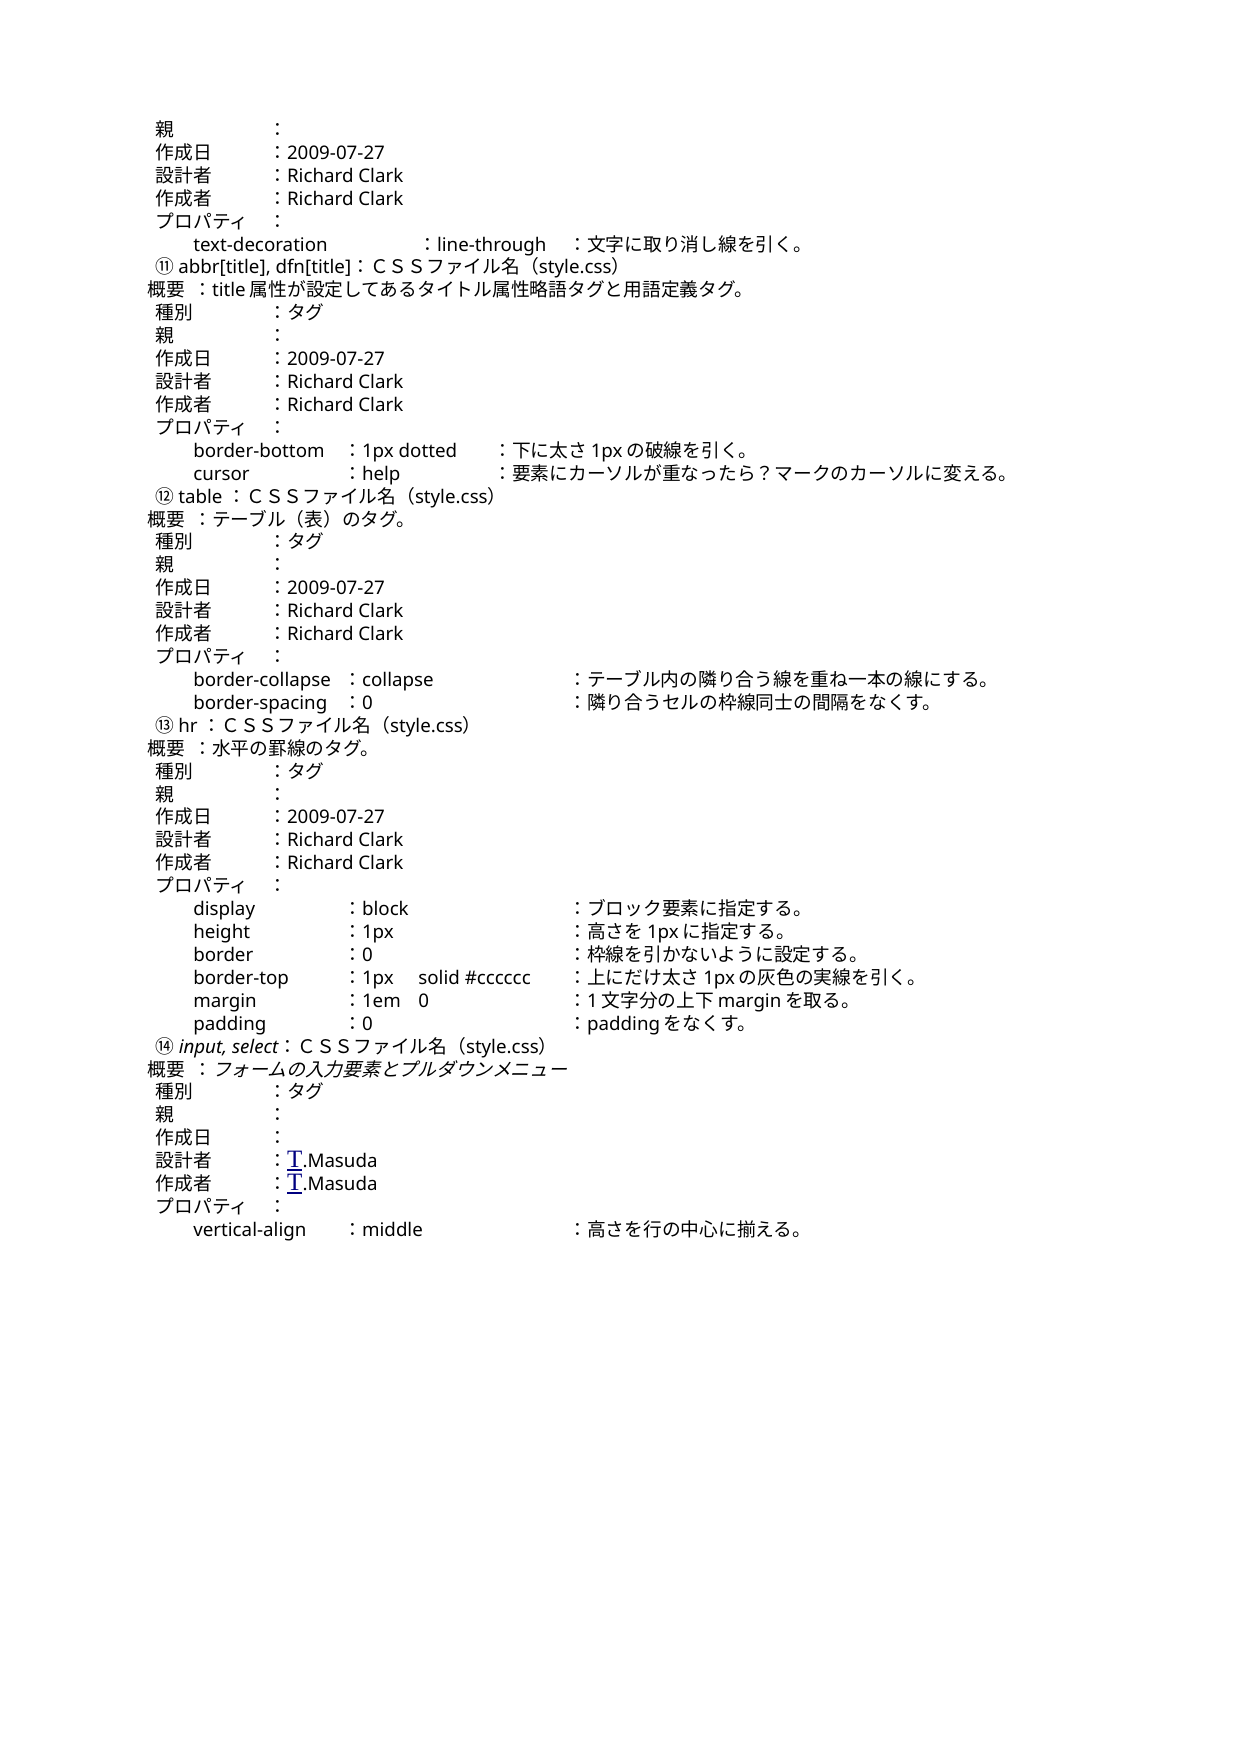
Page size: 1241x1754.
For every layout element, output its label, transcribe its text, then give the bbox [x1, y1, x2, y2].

text ⑬hr ：ＣＳＳファイル名（style.css） [118, 714, 1122, 737]
text ⑭ input, select：ＣＳＳファイル名（style.css） [118, 1035, 1122, 1058]
text 親 ： [118, 324, 1122, 347]
text border ：0 ：枠線を引かないように設定する。 [118, 943, 1122, 966]
text 設計者 ：T.Masuda [118, 1149, 1122, 1172]
text ⑫table ：ＣＳＳファイル名（style.css） [118, 485, 1122, 508]
text 作成日 ：2009-07-27 [118, 806, 1122, 828]
text margin ：1em 0 ：1文字分の上下marginを取る。 [118, 989, 1122, 1012]
text 種別 ：タグ [118, 301, 1122, 324]
text 作成者 ：Richard Clark [118, 622, 1122, 645]
text 作成日 ：2009-07-27 [118, 347, 1122, 370]
text vertical-align ：middle ：高さを行の中心に揃える。 [118, 1218, 1122, 1241]
text 種別 ：タグ [118, 760, 1122, 783]
text 作成日 ：2009-07-27 [118, 576, 1122, 599]
text 種別 ：タグ [118, 1081, 1122, 1103]
text display ：block ：ブロック要素に指定する。 [118, 897, 1122, 920]
text 作成者 ：Richard Clark [118, 851, 1122, 874]
text border-bottom ：1px dotted ：下に太さ1pxの破線を引く。 [118, 439, 1122, 462]
text 親 ： [118, 118, 1122, 141]
text 概要 ：title属性が設定してあるタイトル属性略語タグと用語定義タグ。 [118, 278, 1122, 301]
text 概要 ：水平の罫線のタグ。 [118, 737, 1122, 760]
text 作成者 ：Richard Clark [118, 393, 1122, 416]
text text-decoration ：line-through ：文字に取り消し線を引く。 [118, 233, 1122, 256]
text 作成者 ：T.Masuda [118, 1172, 1122, 1195]
text 作成日 ： [118, 1126, 1122, 1149]
text border-top ：1px solid #cccccc ：上にだけ太さ1pxの灰色の実線を引く。 [118, 966, 1122, 989]
text cursor ：help ：要素にカーソルが重なったら？マークのカーソルに変える。 [118, 462, 1122, 485]
text プロパティ ： [118, 416, 1122, 439]
text 親 ： [118, 1103, 1122, 1126]
text padding ：0 ：paddingをなくす。 [118, 1012, 1122, 1035]
text 設計者 ：Richard Clark [118, 599, 1122, 622]
text 概要 ：フォームの入力要素とプルダウンメニュー [118, 1058, 1122, 1081]
text ⑪abbr[title], dfn[title]：ＣＳＳファイル名（style.css） [118, 256, 1122, 278]
text 親 ： [118, 553, 1122, 576]
text height ：1px ：高さを1pxに指定する。 [118, 920, 1122, 943]
text 作成日 ：2009-07-27 [118, 141, 1122, 164]
text 親 ： [118, 783, 1122, 806]
text border-collapse ：collapse ：テーブル内の隣り合う線を重ね一本の線にする。 [118, 668, 1122, 691]
text 種別 ：タグ [118, 531, 1122, 553]
text 設計者 ：Richard Clark [118, 828, 1122, 851]
text 設計者 ：Richard Clark [118, 370, 1122, 393]
text 設計者 ：Richard Clark [118, 164, 1122, 187]
text プロパティ ： [118, 1195, 1122, 1218]
text プロパティ ： [118, 645, 1122, 668]
text プロパティ ： [118, 210, 1122, 233]
text 作成者 ：Richard Clark [118, 187, 1122, 210]
text border-spacing ：0 ：隣り合うセルの枠線同士の間隔をなくす。 [118, 691, 1122, 714]
text プロパティ ： [118, 874, 1122, 897]
text 概要 ：テーブル（表）のタグ。 [118, 508, 1122, 531]
